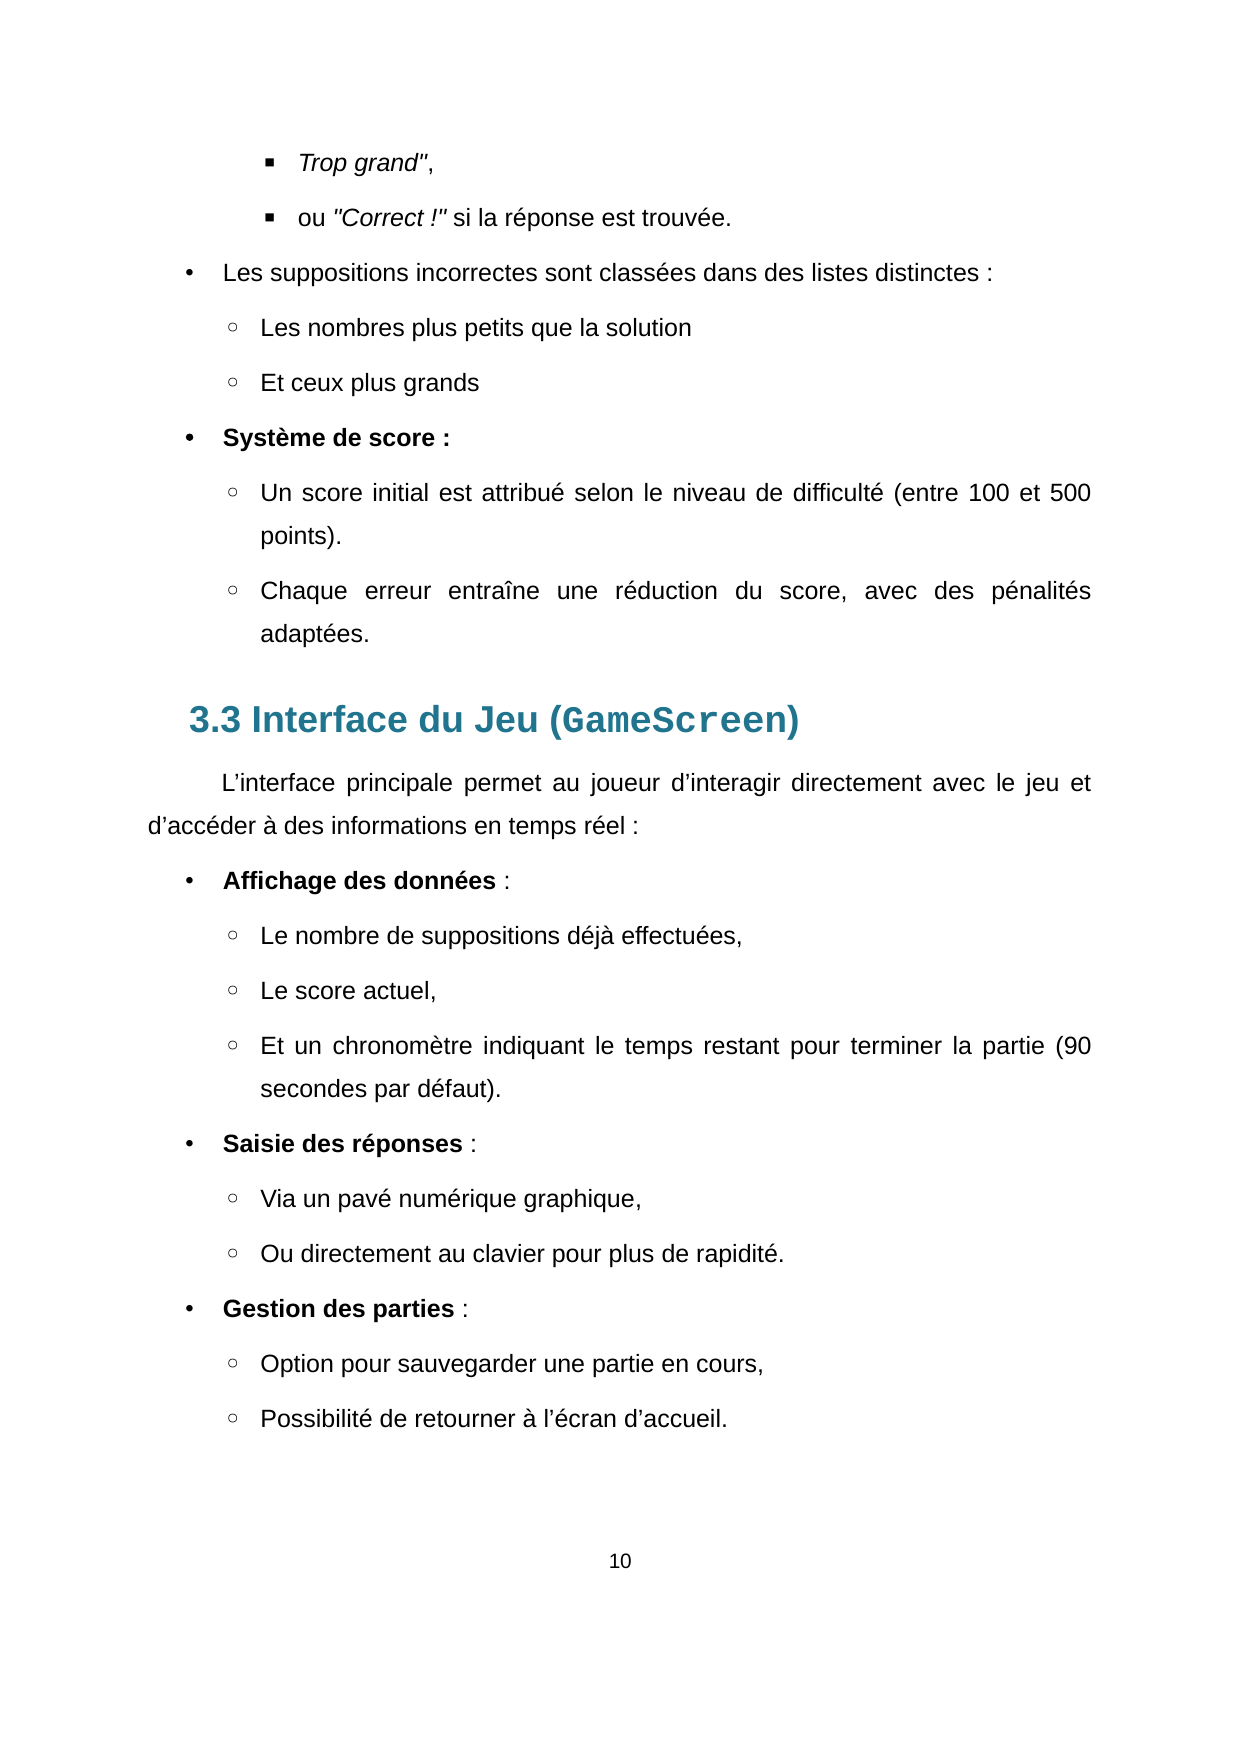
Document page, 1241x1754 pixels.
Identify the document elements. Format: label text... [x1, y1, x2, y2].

list Via un pavé numérique graphique, [223, 1184, 1093, 1213]
list Option pour sauvegarder une partie en cours, [223, 1349, 1093, 1378]
list Les nombres plus petits que la solution [223, 313, 1093, 341]
list Et un chronomètre indiquant le temps restant pour terminer la partie (90 secondes par défaut). [223, 1031, 1093, 1103]
list Système de score : [185, 423, 1093, 451]
subtitle 3.3 Interface du Jeu (GameScreen) [189, 697, 1087, 744]
list Saisie des réponses : [185, 1129, 1093, 1158]
list Un score initial est attribué selon le niveau de difficulté (entre 100 et 500 points). [223, 478, 1093, 549]
list Gestion des parties : [185, 1294, 1093, 1323]
list ou "Correct !" si la réponse est trouvée. [260, 203, 1093, 231]
list Le nombre de suppositions déjà effectuées, [223, 921, 1093, 949]
list Le score actuel, [223, 976, 1093, 1004]
list Affichage des données : [185, 866, 1093, 894]
list Possibilité de retourner à l’écran d’accueil. [223, 1404, 1093, 1433]
list Et ceux plus grands [223, 368, 1093, 396]
list Ou directement au clavier pour plus de rapidité. [223, 1239, 1093, 1268]
list Chaque erreur entraîne une réduction du score, avec des pénalités adaptées. [223, 576, 1093, 648]
list Les suppositions incorrectes sont classées dans des listes distinctes : [185, 258, 1093, 286]
text L’interface principale permet au joueur d’interagir directement avec le jeu et d’accéder à des informations en temps réel : [148, 768, 1093, 839]
list Trop grand", [260, 148, 1093, 176]
